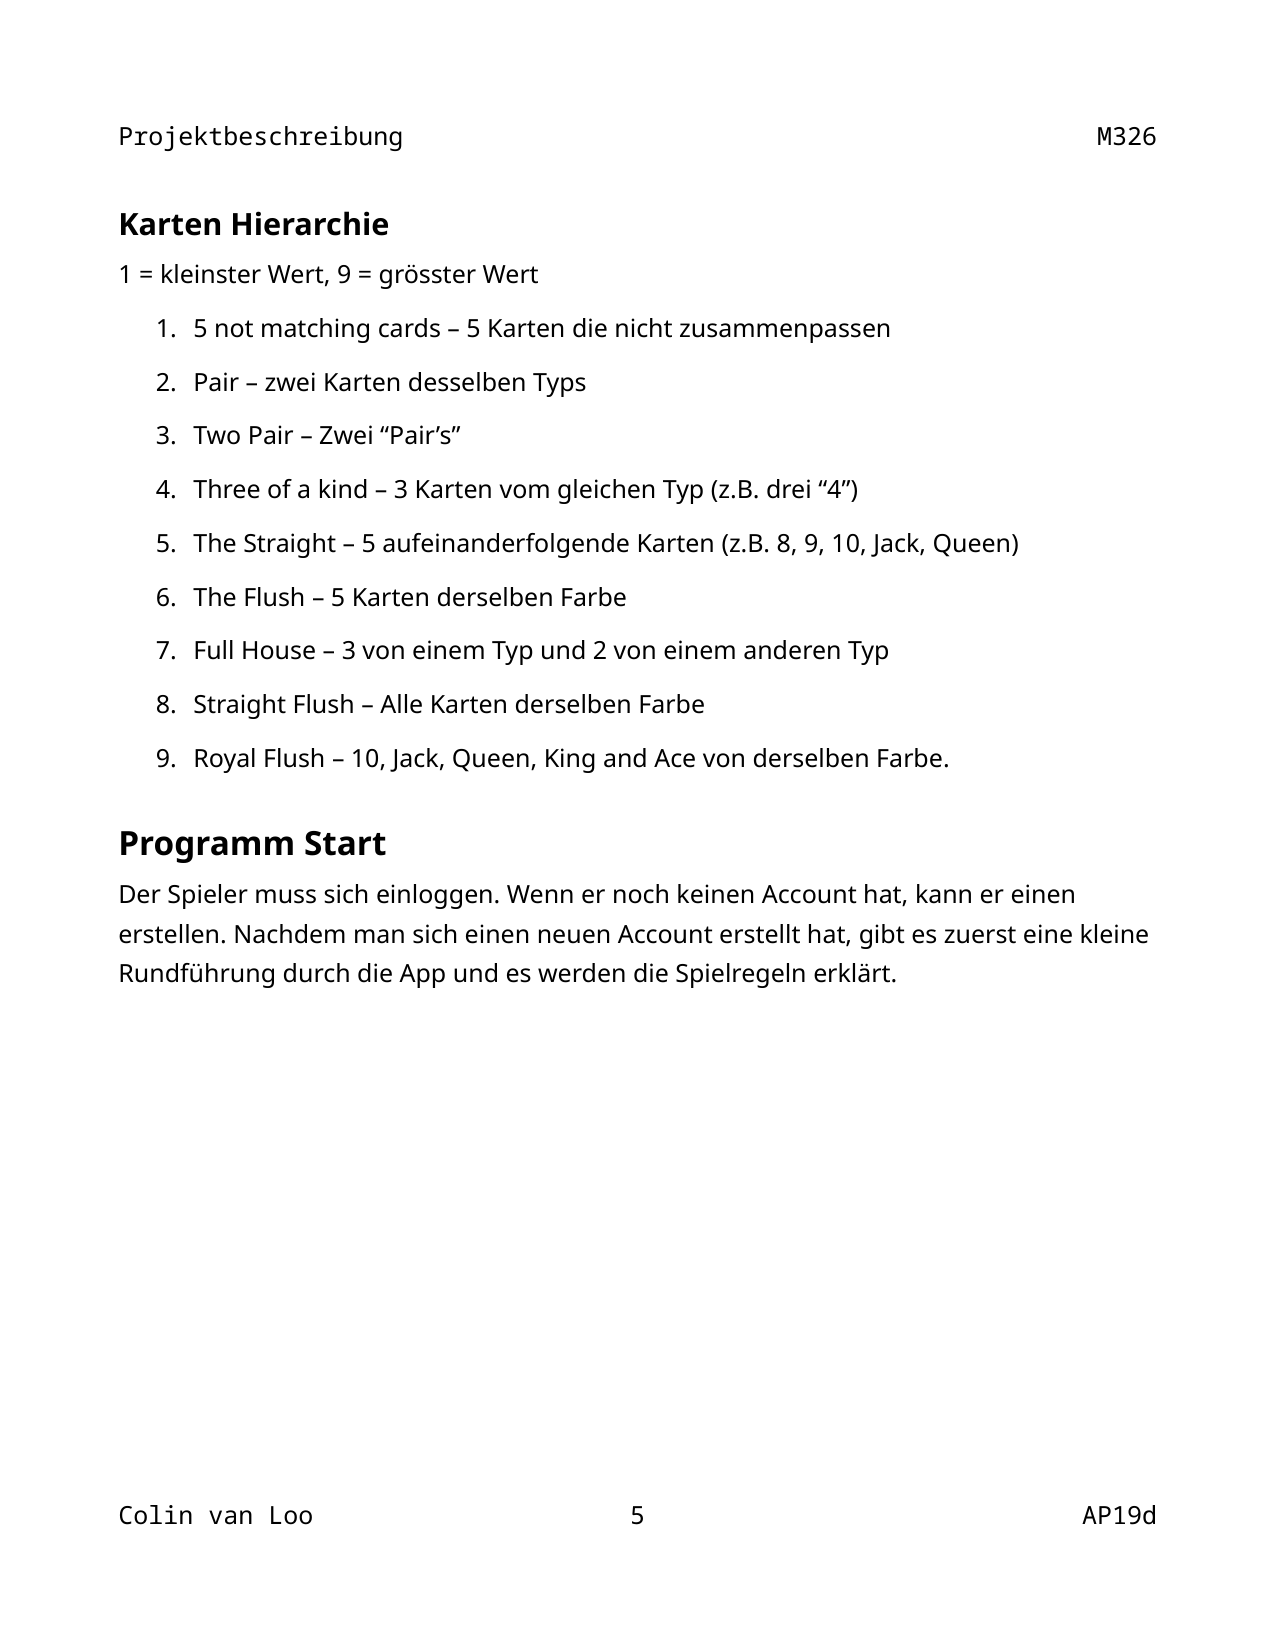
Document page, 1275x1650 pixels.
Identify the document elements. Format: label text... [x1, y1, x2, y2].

list Royal Flush – 10, Jack, Queen, King and Ace von derselben Farbe. [156, 741, 1157, 774]
list Pair – zwei Karten desselben Typs [156, 364, 1157, 398]
list Three of a kind – 3 Karten vom gleichen Typ (z.B. drei “4”) [156, 472, 1157, 506]
subtitle Programm Start [118, 819, 1157, 865]
subtitle Karten Hierarchie [118, 202, 1157, 244]
list The Straight – 5 aufeinanderfolgende Karten (z.B. 8, 9, 10, Jack, Queen) [156, 526, 1157, 559]
list Two Pair – Zwei “Pair’s” [156, 418, 1157, 452]
list Straight Flush – Alle Karten derselben Farbe [156, 687, 1157, 721]
text 1 = kleinster Wert, 9 = grösster Wert [118, 257, 1157, 291]
list 5 not matching cards – 5 Karten die nicht zusammenpassen [156, 311, 1157, 344]
list Full House – 3 von einem Typ und 2 von einem anderen Typ [156, 633, 1157, 667]
list The Flush – 5 Karten derselben Farbe [156, 579, 1157, 613]
text Der Spieler muss sich einloggen. Wenn er noch keinen Account hat, kann er einen erstellen. Nachdem man sich einen neuen Account erstellt hat, gibt es zuerst eine kleine Rundführung durch die App und es werden die Spielregeln erklärt. [118, 877, 1157, 989]
